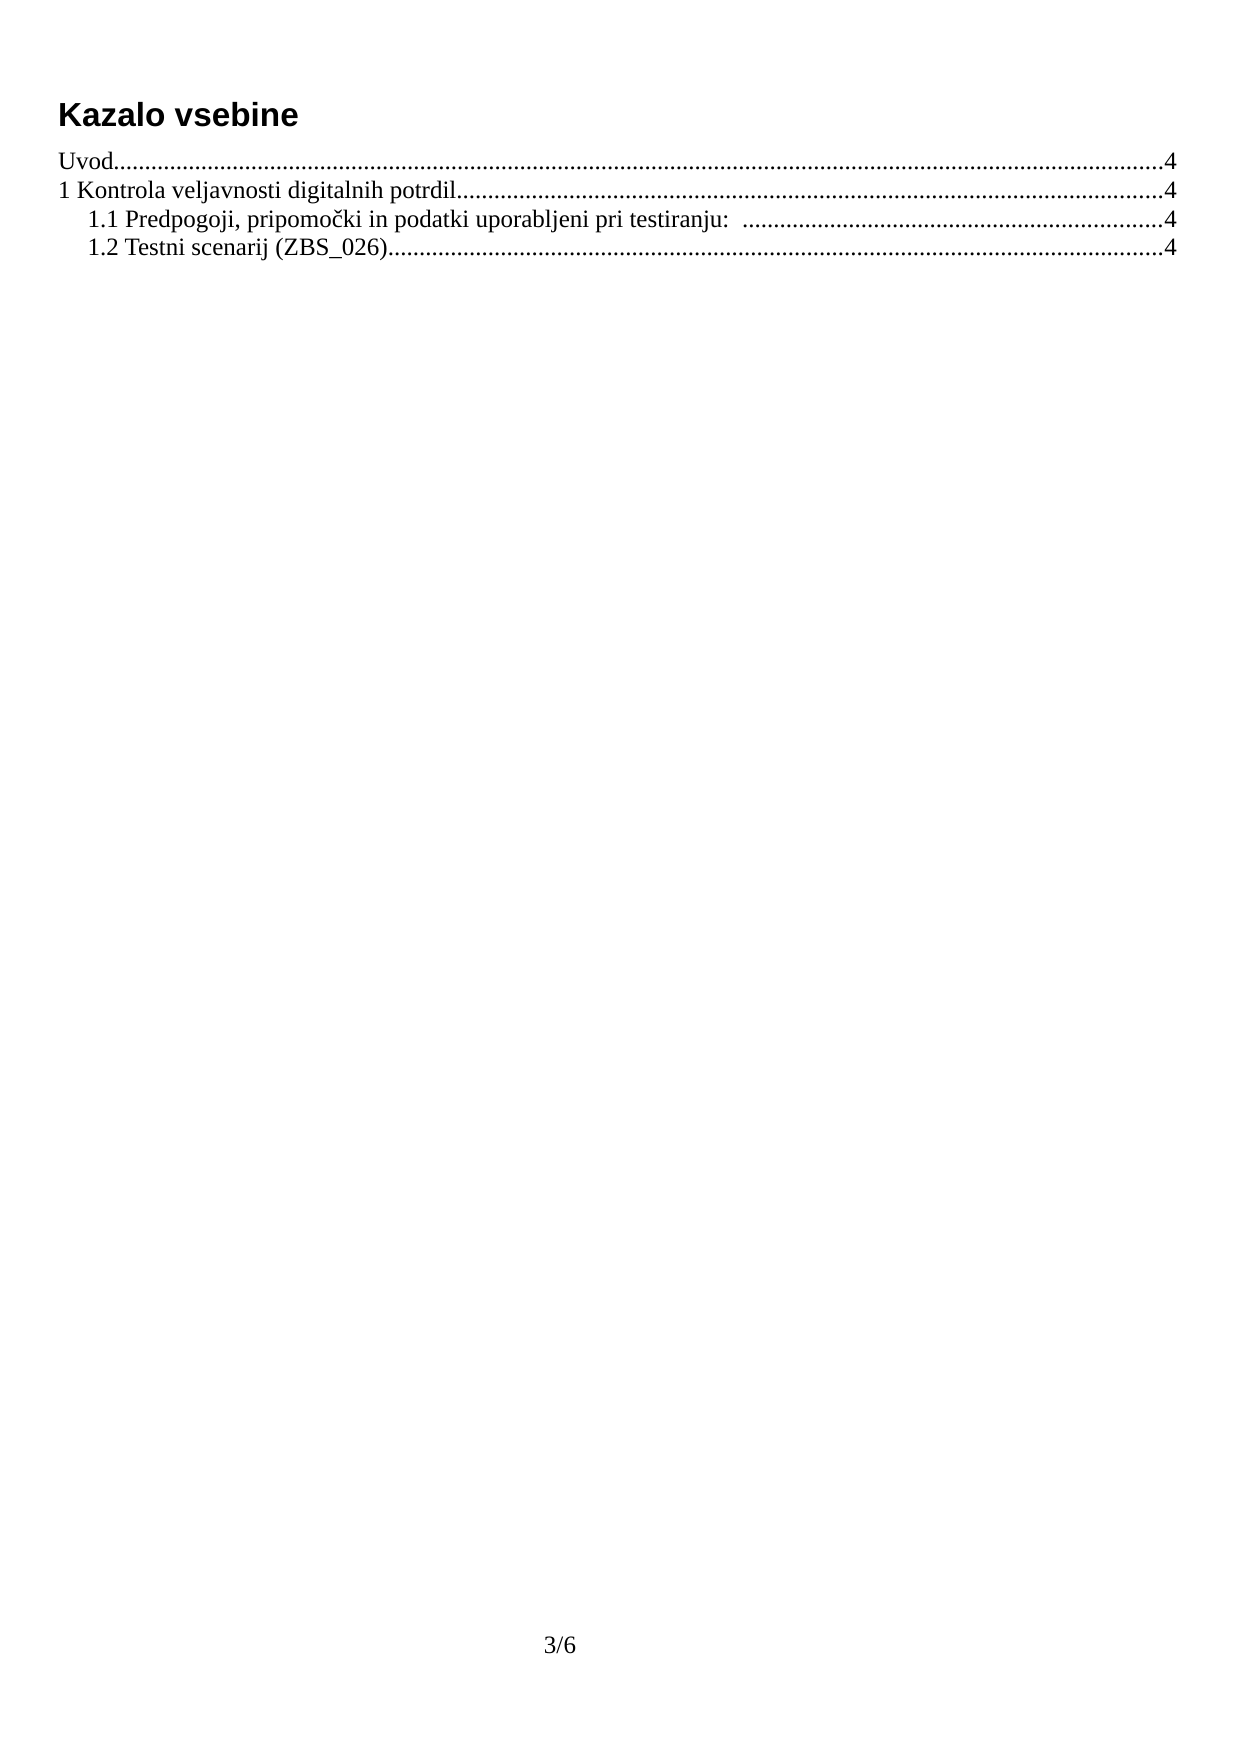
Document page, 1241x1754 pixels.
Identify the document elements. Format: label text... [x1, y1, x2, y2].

text 1 Kontrola veljavnosti digitalnih potrdil 4 [58, 175, 1177, 204]
text 1.2 Testni scenarij (ZBS_026) 4 [87, 232, 1177, 261]
subtitle Kazalo vsebine [58, 95, 1177, 134]
text 1.1 Predpogoji, pripomočki in podatki uporabljeni pri testiranju: 4 [87, 204, 1177, 232]
text Uvod 4 [58, 146, 1177, 175]
